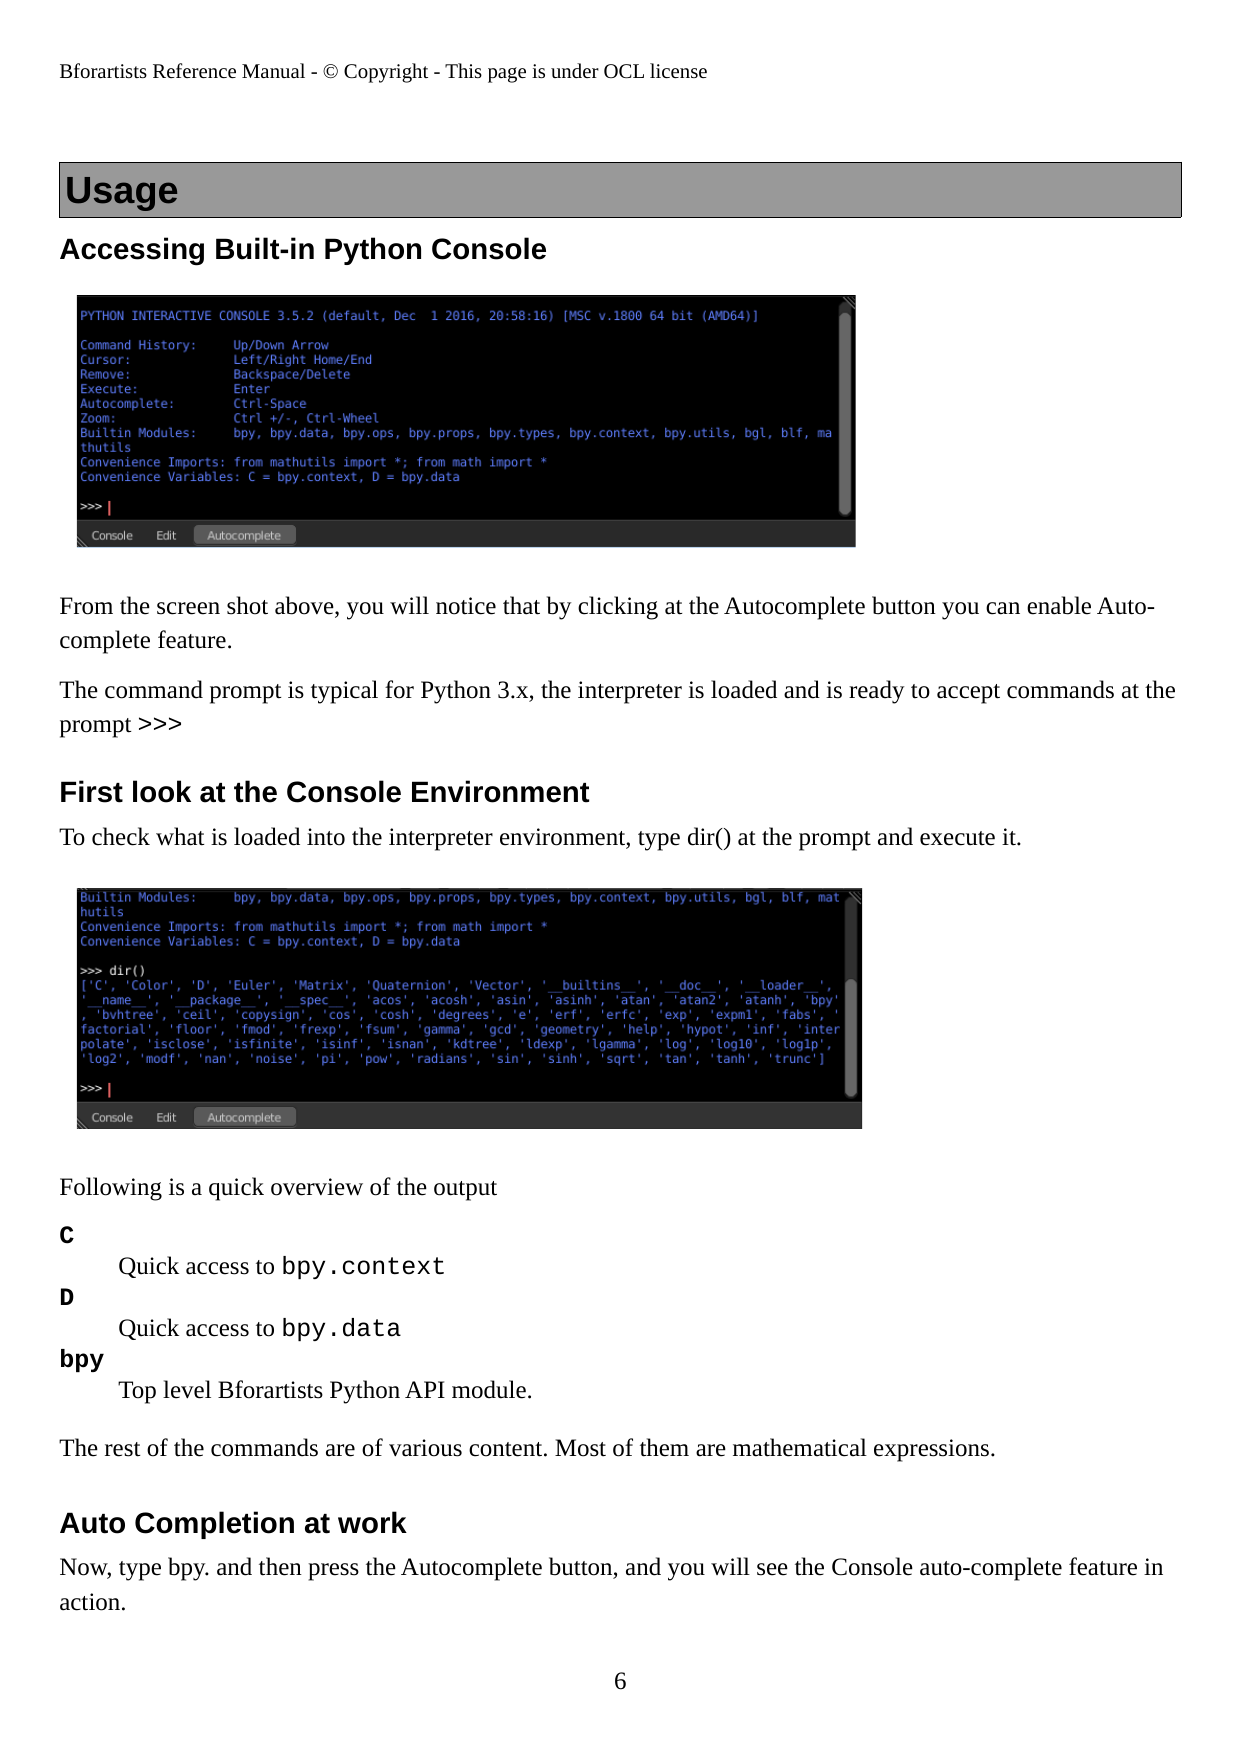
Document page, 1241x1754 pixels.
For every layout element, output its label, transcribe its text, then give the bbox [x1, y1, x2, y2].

table_header Usage [60, 163, 1181, 217]
picture [76, 295, 856, 548]
subtitle First look at the Console Environment [59, 775, 1181, 809]
text Now, type bpy. and then press the Autocomplete button, and you will see the Console auto-complete feature in action. [59, 1552, 1181, 1615]
list Quick access to bpy.data [118, 1313, 1181, 1344]
text To check what is loaded into the interpreter environment, type dir() at the prompt and execute it. [59, 822, 1181, 850]
list Top level Bforartists Python API module. [118, 1375, 1181, 1403]
picture [76, 888, 863, 1129]
subtitle Auto Completion at work [59, 1506, 1181, 1539]
subtitle bpy [59, 1344, 1181, 1375]
list Quick access to bpy.context [118, 1251, 1181, 1282]
subtitle Accessing Built-in Python Console [59, 232, 1181, 265]
list The rest of the commands are of various content. Most of them are mathematical expressions. [59, 1433, 1181, 1462]
subtitle C [59, 1221, 1181, 1251]
text The command prompt is typical for Python 3.x, the interpreter is loaded and is ready to accept commands at the prompt >>> [59, 675, 1181, 740]
text Following is a quick overview of the output [59, 1172, 1181, 1200]
text From the screen shot above, you will notice that by clicking at the Autocomplete button you can enable Auto-complete feature. [59, 591, 1181, 654]
subtitle D [59, 1282, 1181, 1313]
